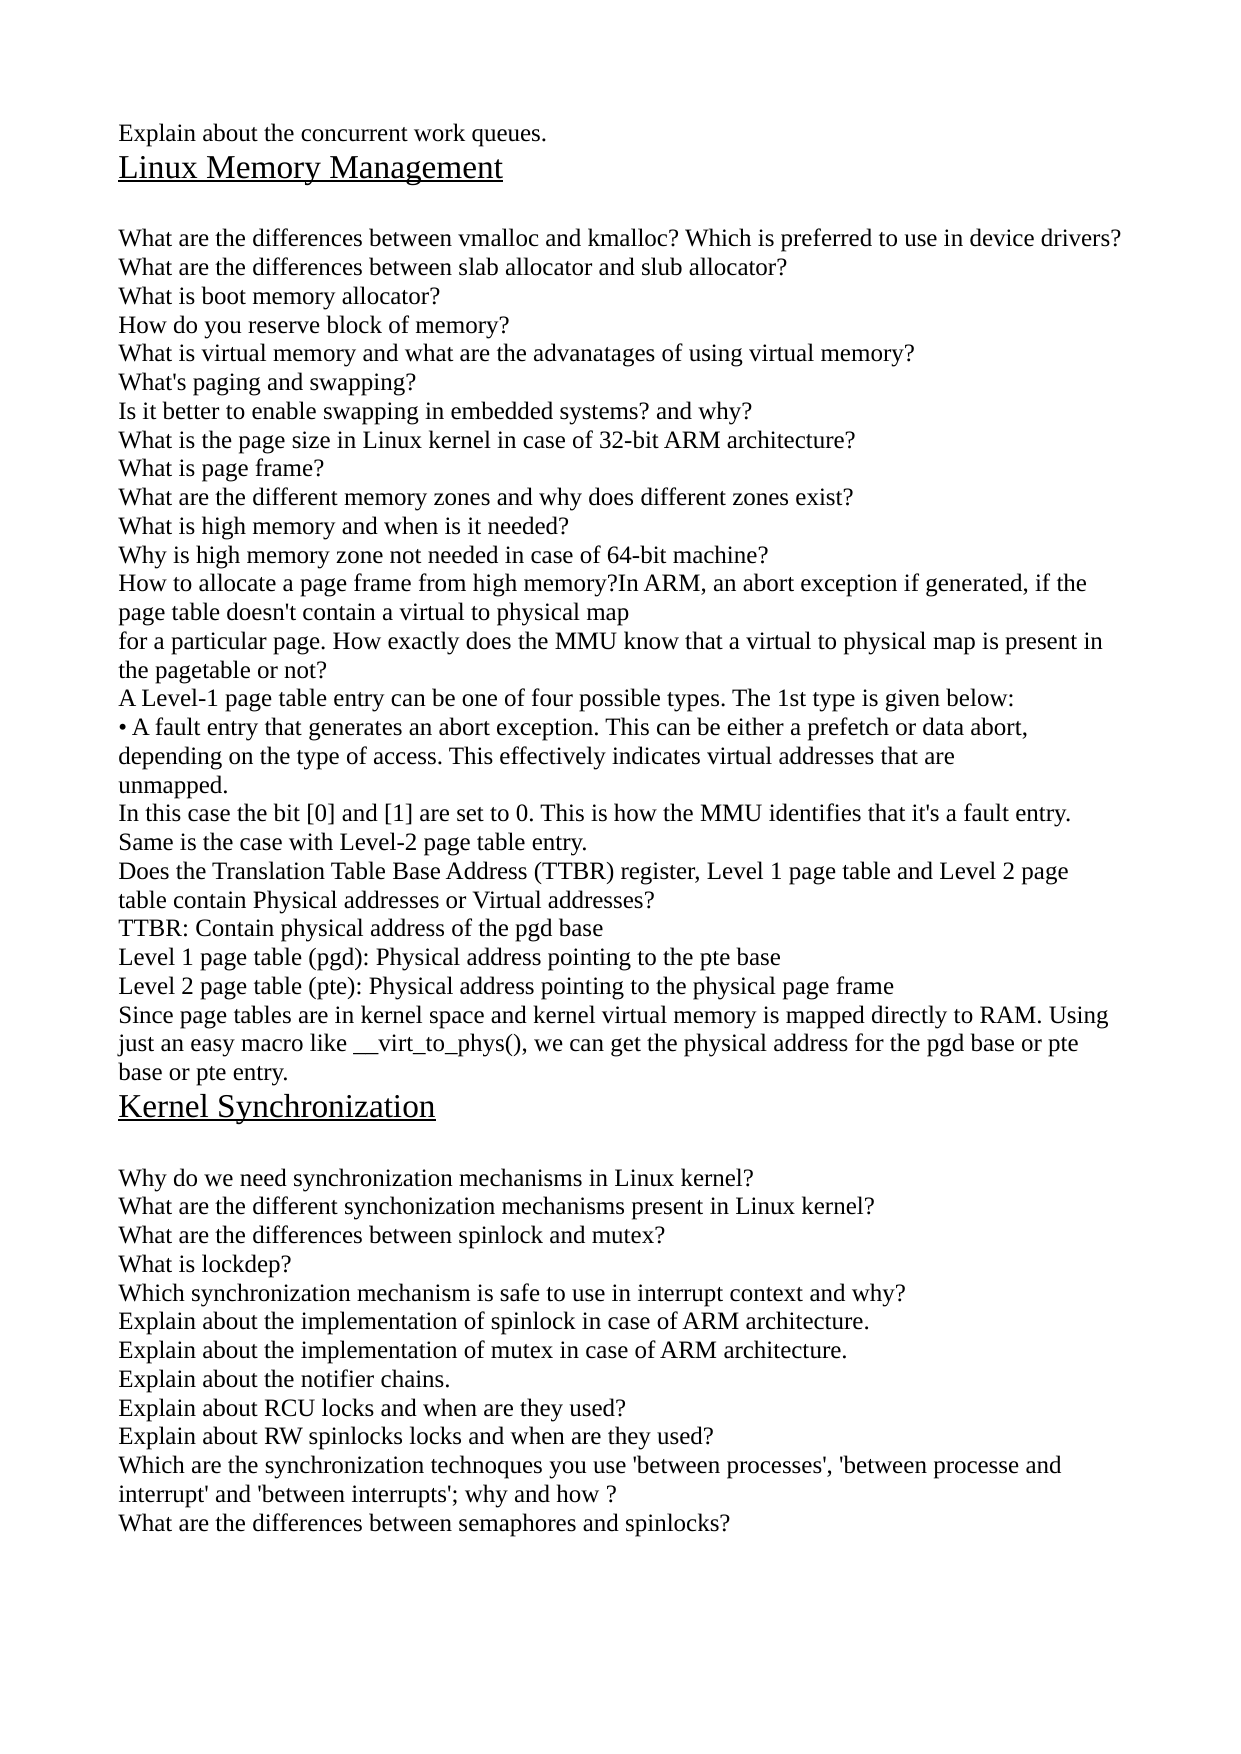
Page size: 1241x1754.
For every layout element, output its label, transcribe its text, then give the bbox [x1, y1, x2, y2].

text just an easy macro like __virt_to_phys(), we can get the physical address for the pgd base or pte [118, 1028, 1122, 1057]
text base or pte entry. [118, 1057, 1122, 1086]
text Same is the case with Level-2 page table entry. [118, 827, 1122, 856]
text Is it better to enable swapping in embedded systems? and why? [118, 396, 1122, 425]
text What is virtual memory and what are the advanatages of using virtual memory? [118, 338, 1122, 367]
text What are the different memory zones and why does different zones exist? [118, 482, 1122, 511]
text unmapped. [118, 770, 1122, 798]
text What is the page size in Linux kernel in case of 32-bit ARM architecture? [118, 425, 1122, 453]
text What are the differences between vmalloc and kmalloc? Which is preferred to use in device drivers? [118, 223, 1122, 252]
text depending on the type of access. This effectively indicates virtual addresses that are [118, 741, 1122, 770]
text Why is high memory zone not needed in case of 64-bit machine? [118, 540, 1122, 568]
text Kernel Synchronization [118, 1086, 1122, 1124]
text Since page tables are in kernel space and kernel virtual memory is mapped directly to RAM. Using [118, 1000, 1122, 1028]
text Linux Memory Management [118, 147, 1122, 185]
text for a particular page. How exactly does the MMU know that a virtual to physical map is present in [118, 626, 1122, 655]
text What are the different synchonization mechanisms present in Linux kernel? [118, 1191, 1122, 1220]
text Explain about RW spinlocks locks and when are they used? [118, 1421, 1122, 1450]
text A Level-1 page table entry can be one of four possible types. The 1st type is given below: [118, 683, 1122, 712]
text What are the differences between semaphores and spinlocks? [118, 1508, 1122, 1536]
text How to allocate a page frame from high memory?In ARM, an abort exception if generated, if the page table doesn't contain a virtual to physical map [118, 568, 1122, 626]
text Does the Translation Table Base Address (TTBR) register, Level 1 page table and Level 2 page [118, 856, 1122, 885]
text What is boot memory allocator? [118, 281, 1122, 310]
text Level 2 page table (pte): Physical address pointing to the physical page frame [118, 971, 1122, 1000]
text Which are the synchronization technoques you use 'between processes', 'between processe and [118, 1450, 1122, 1479]
text Level 1 page table (pgd): Physical address pointing to the pte base [118, 942, 1122, 971]
text Explain about the implementation of spinlock in case of ARM architecture. [118, 1306, 1122, 1335]
text the pagetable or not? [118, 655, 1122, 683]
text Explain about the notifier chains. [118, 1364, 1122, 1393]
text Why do we need synchronization mechanisms in Linux kernel? [118, 1163, 1122, 1191]
text • A fault entry that generates an abort exception. This can be either a prefetch or data abort, [118, 712, 1122, 741]
text Explain about the implementation of mutex in case of ARM architecture. [118, 1335, 1122, 1364]
text How do you reserve block of memory? [118, 310, 1122, 338]
text TTBR: Contain physical address of the pgd base [118, 913, 1122, 942]
text table contain Physical addresses or Virtual addresses? [118, 885, 1122, 913]
text What is page frame? [118, 453, 1122, 482]
text interrupt' and 'between interrupts'; why and how ? [118, 1479, 1122, 1508]
text Explain about RCU locks and when are they used? [118, 1393, 1122, 1421]
text In this case the bit [0] and [1] are set to 0. This is how the MMU identifies that it's a fault entry. [118, 798, 1122, 827]
text What is high memory and when is it needed? [118, 511, 1122, 540]
text Which synchronization mechanism is safe to use in interrupt context and why? [118, 1278, 1122, 1306]
text What is lockdep? [118, 1249, 1122, 1278]
text What's paging and swapping? [118, 367, 1122, 396]
text Explain about the concurrent work queues. [118, 118, 1122, 147]
text What are the differences between slab allocator and slub allocator? [118, 252, 1122, 281]
text What are the differences between spinlock and mutex? [118, 1220, 1122, 1249]
